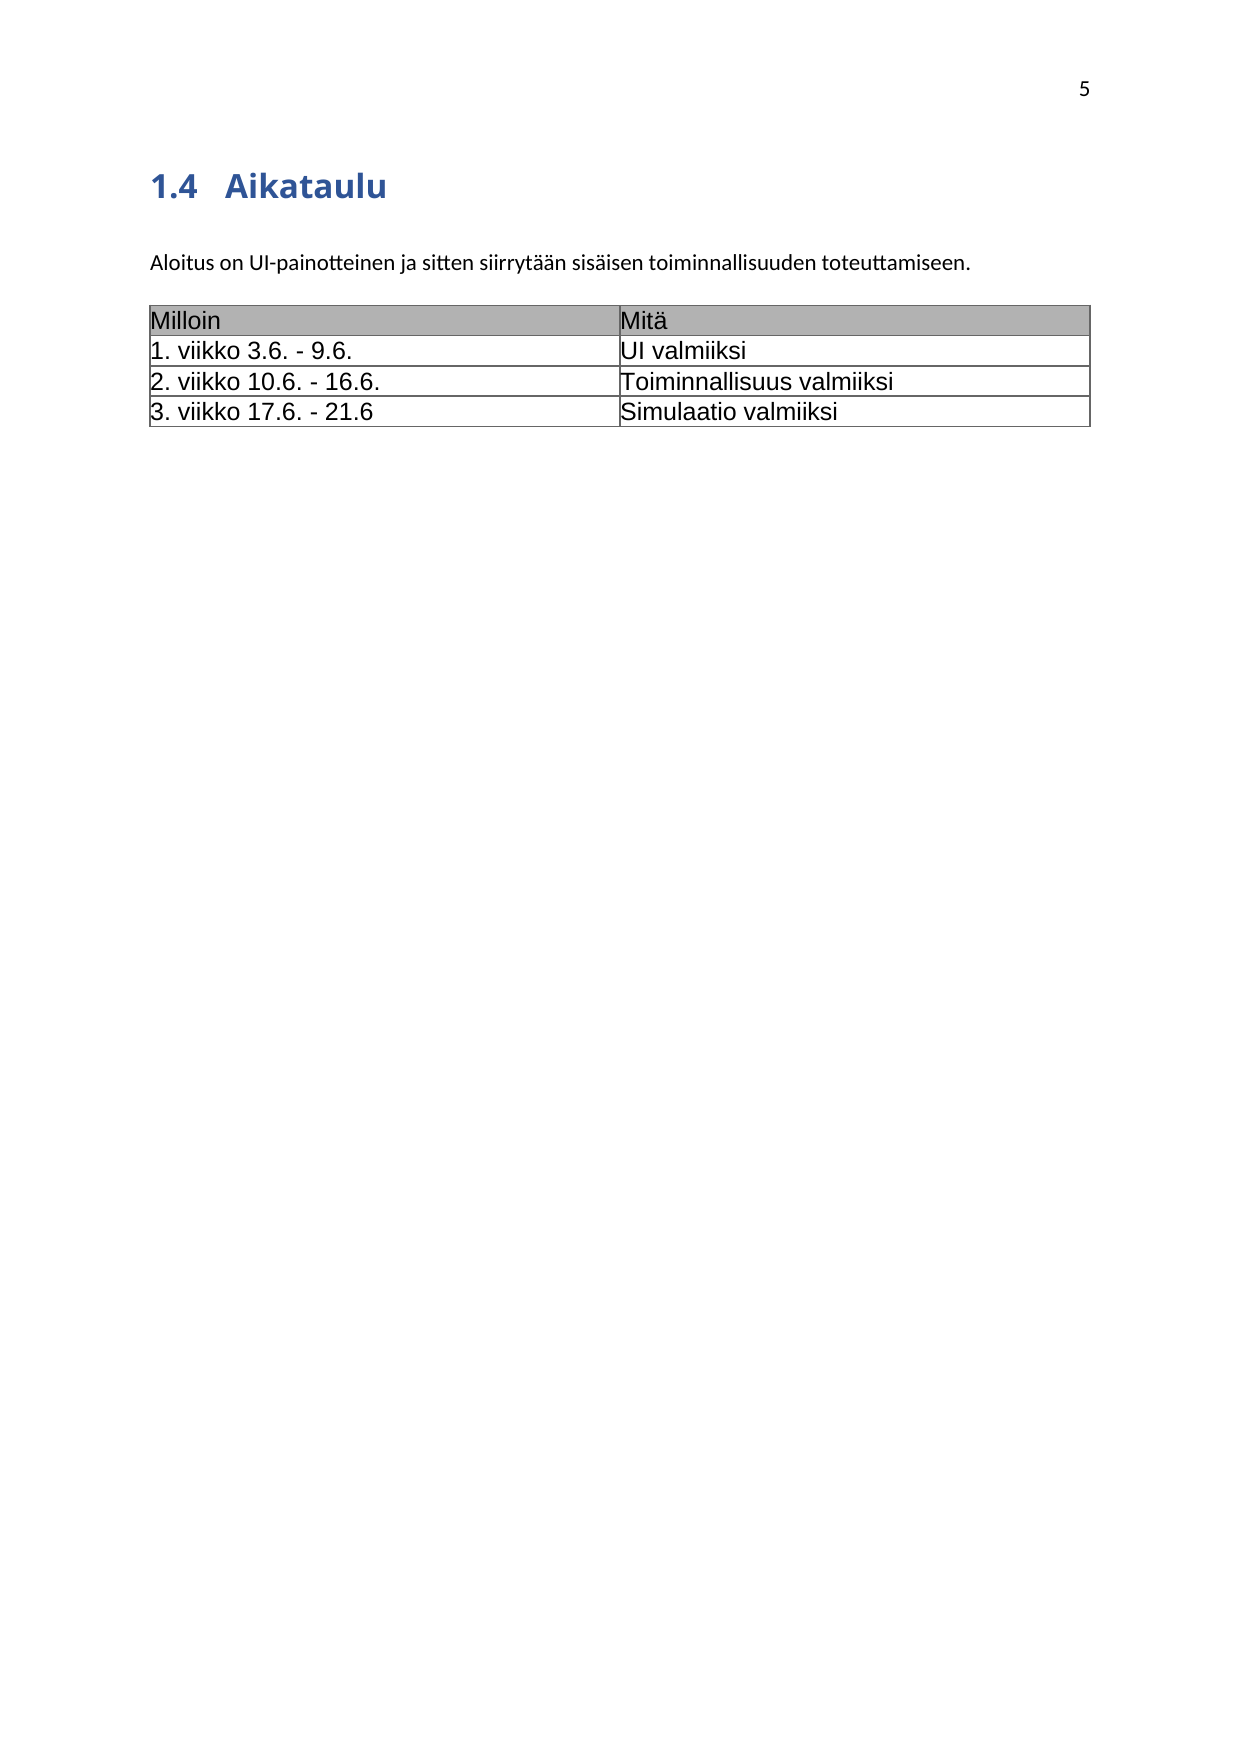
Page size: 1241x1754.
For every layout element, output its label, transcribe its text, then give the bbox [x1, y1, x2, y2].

table_cell Simulaatio valmiiksi [621, 397, 1089, 426]
table_cell Toiminnallisuus valmiiksi [621, 367, 1089, 395]
table_header Milloin [151, 306, 619, 335]
table_cell 2. viikko 10.6. - 16.6. [151, 367, 619, 395]
table_header Mitä [621, 306, 1089, 335]
table_cell 1. viikko 3.6. - 9.6. [151, 336, 619, 365]
subtitle Aikataulu [150, 162, 1090, 208]
table_cell UI valmiiksi [621, 336, 1089, 365]
text Aloitus on UI-painotteinen ja sitten siirrytään sisäisen toiminnallisuuden toteuttamiseen. [150, 248, 1090, 276]
table_cell 3. viikko 17.6. - 21.6 [151, 397, 619, 426]
